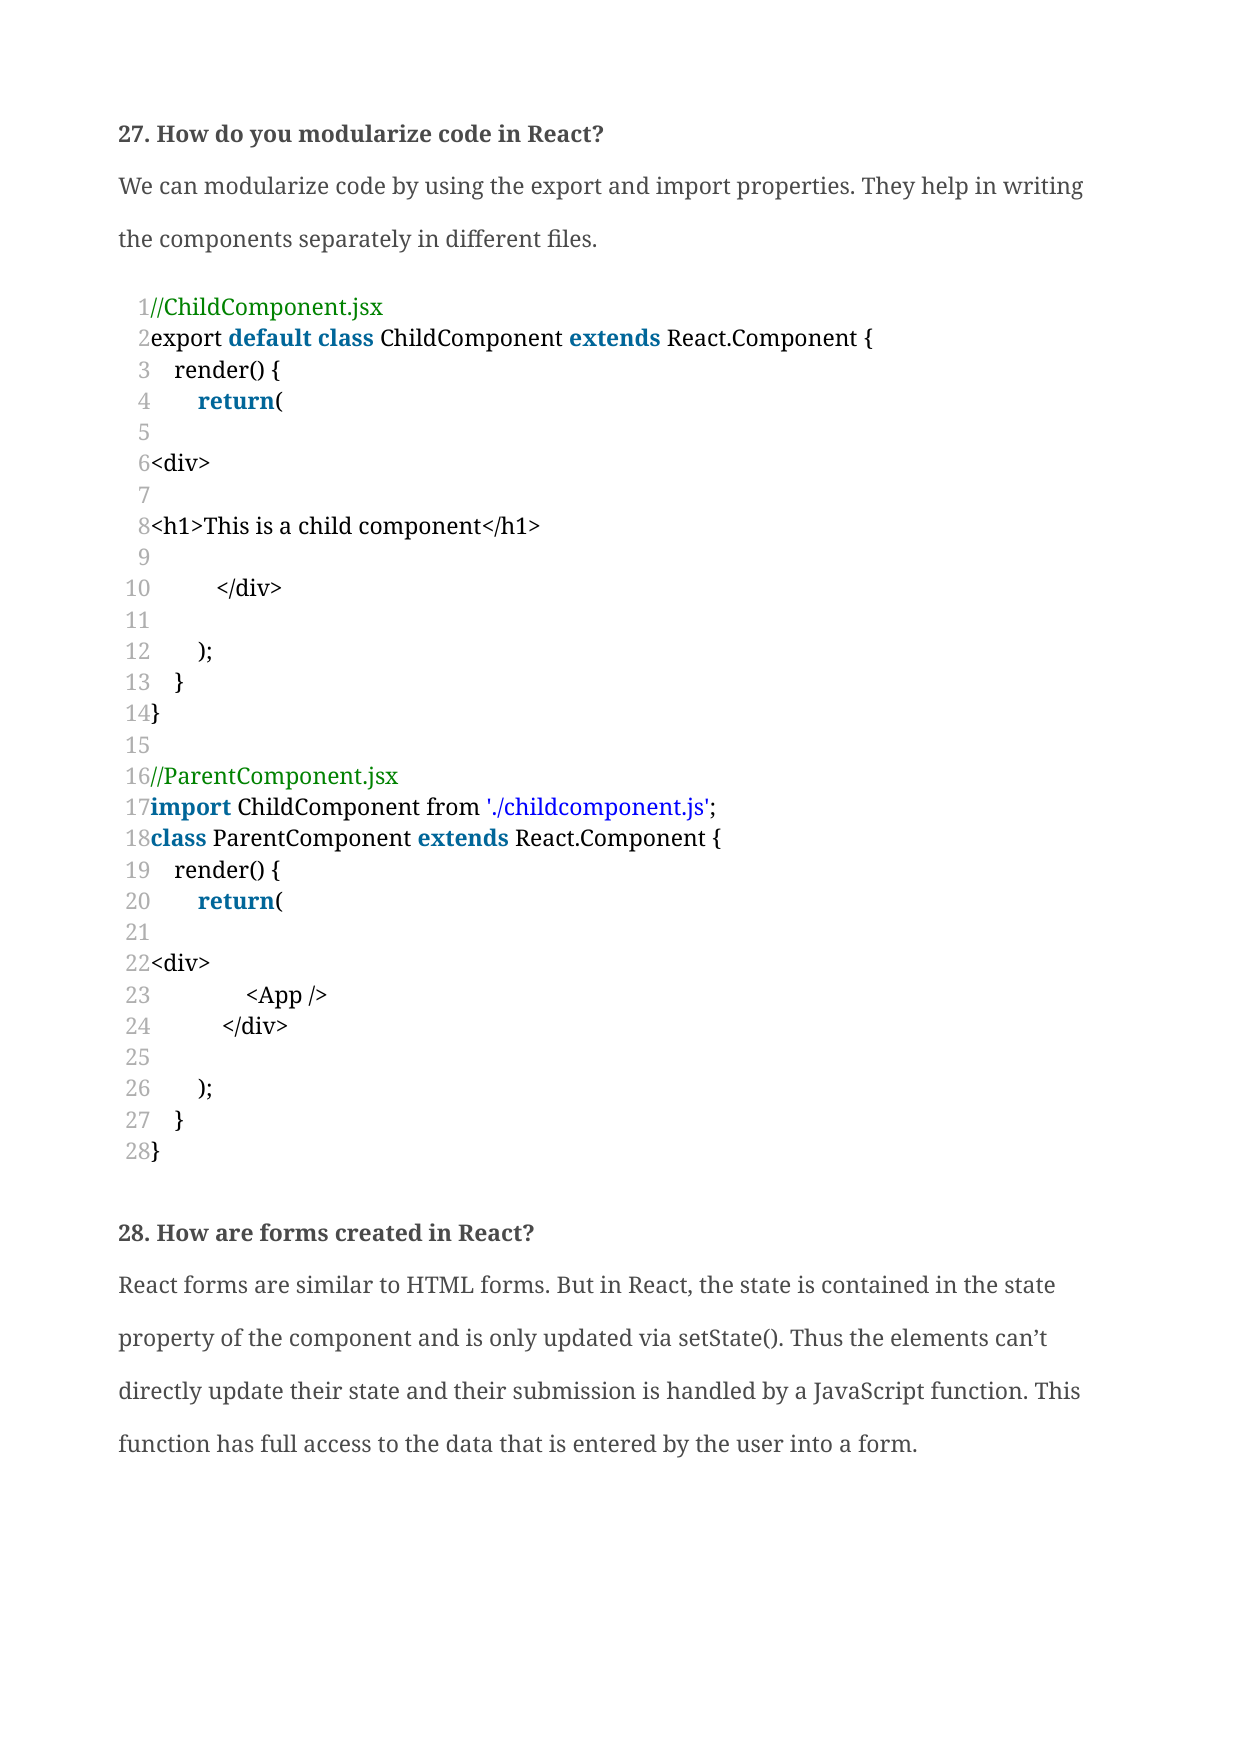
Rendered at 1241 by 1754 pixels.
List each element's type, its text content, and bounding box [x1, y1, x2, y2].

text React forms are similar to HTML forms. But in React, the state is contained in the state property of the component and is only updated via setState(). Thus the elements can’t directly update their state and their submission is handled by a JavaScript function. This function has full access to the data that is entered by the user into a form. [118, 1269, 1122, 1459]
text We can modularize code by using the export and import properties. They help in writing the components separately in different files. [118, 170, 1122, 254]
subtitle 28. How are forms created in React? [118, 1217, 1122, 1248]
table_header 1 2 3 4 5 6 7 8 9 10 11 12 13 14 15 16 17 18 19 20 21 22 23 24 25 26 27 28 [118, 291, 150, 1166]
table_header //ChildComponent.jsx export default class ChildComponent extends React.Component { render() { return( <div> <h1>This is a child component</h1> </div> ); } } //ParentComponent.jsx import ChildComponent from './childcomponent.js'; class ParentComponent extends React.Component { render() { return( <div> <App /> </div> ); } } [150, 291, 1070, 1166]
subtitle 27. How do you modularize code in React? [118, 118, 1122, 149]
